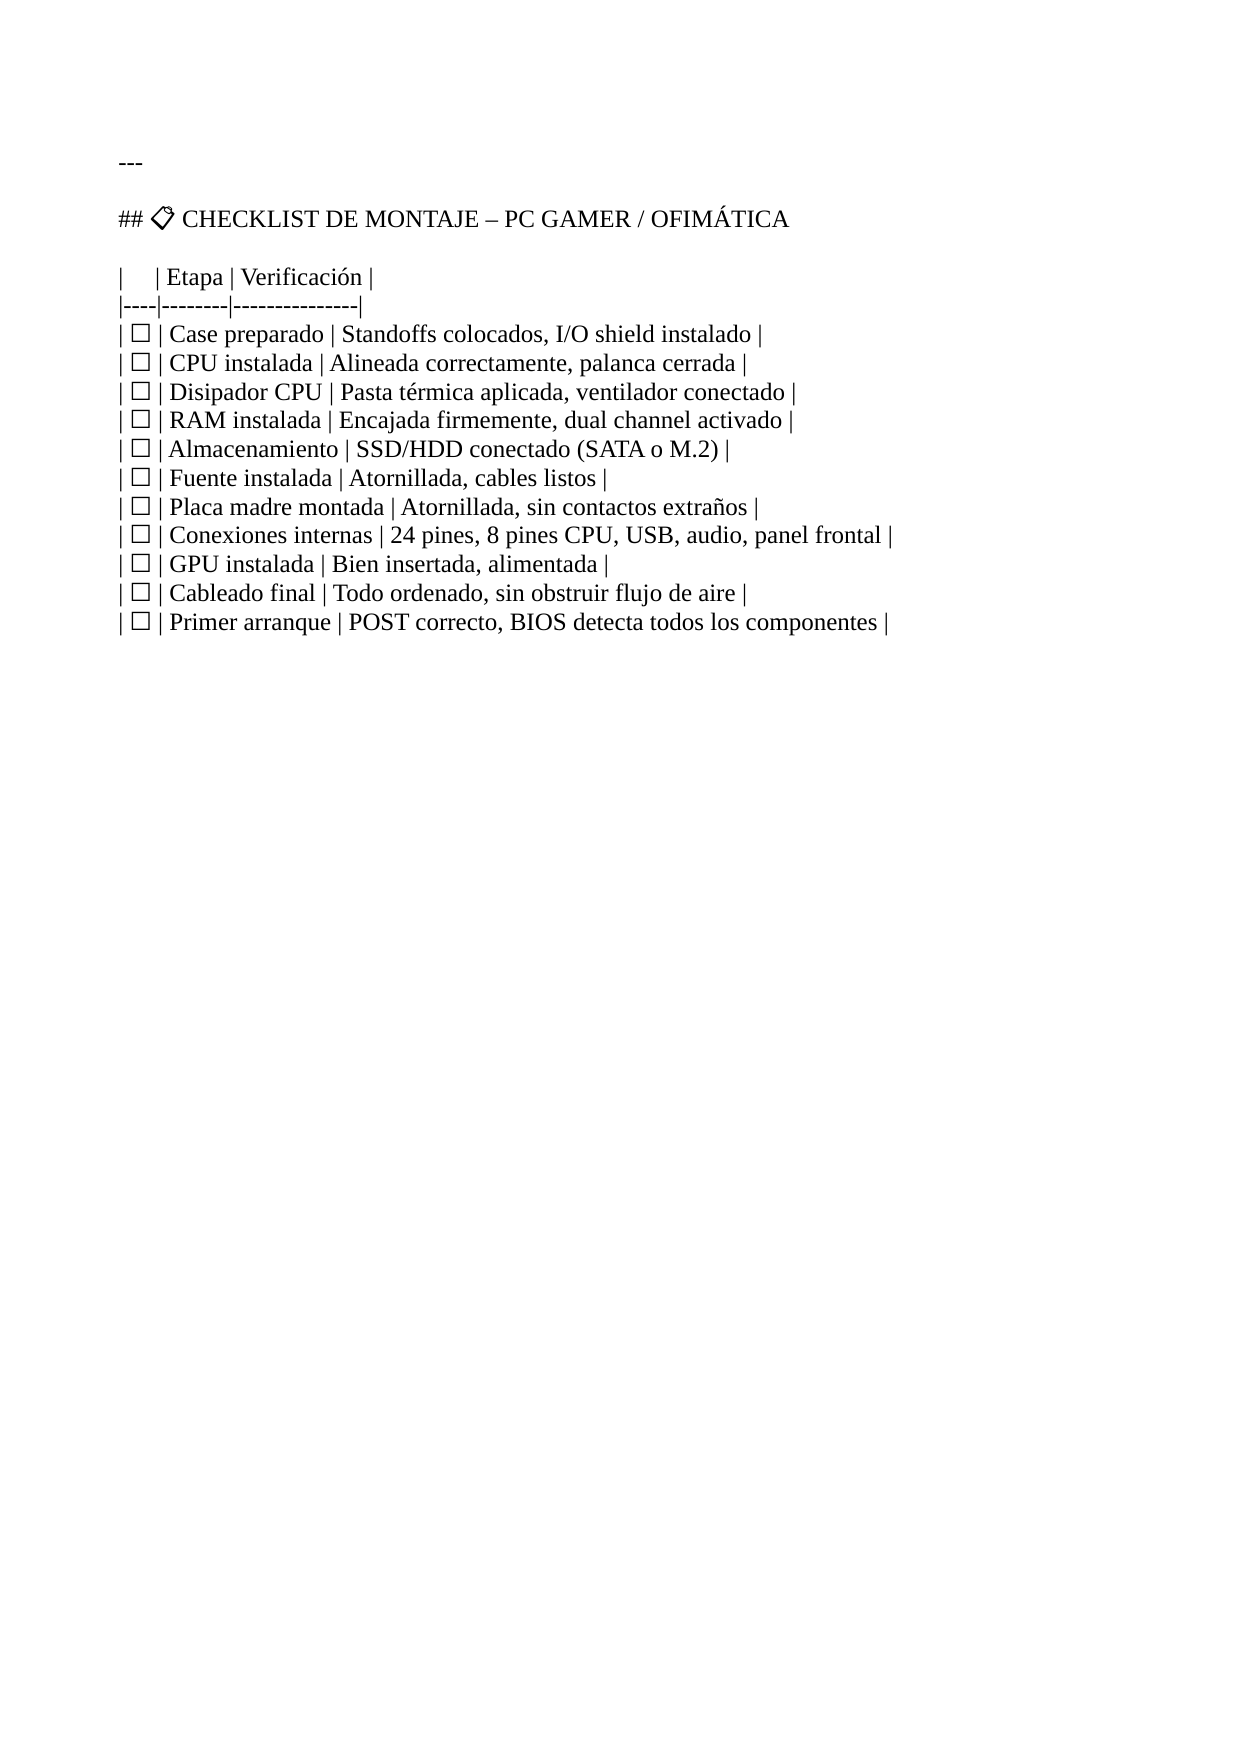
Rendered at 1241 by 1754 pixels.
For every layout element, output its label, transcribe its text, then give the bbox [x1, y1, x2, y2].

text | ✅ | Etapa | Verificación | [118, 262, 1122, 291]
text | ☐ | Case preparado | Standoffs colocados, I/O shield instalado | [118, 319, 1122, 348]
text --- [118, 147, 1122, 176]
text | ☐ | Cableado final | Todo ordenado, sin obstruir flujo de aire | [118, 578, 1122, 607]
text | ☐ | GPU instalada | Bien insertada, alimentada | [118, 549, 1122, 578]
text | ☐ | Placa madre montada | Atornillada, sin contactos extraños | [118, 492, 1122, 521]
text | ☐ | Almacenamiento | SSD/HDD conectado (SATA o M.2) | [118, 434, 1122, 463]
text | ☐ | RAM instalada | Encajada firmemente, dual channel activado | [118, 406, 1122, 434]
text |----|--------|---------------| [118, 291, 1122, 319]
text | ☐ | Disipador CPU | Pasta térmica aplicada, ventilador conectado | [118, 377, 1122, 406]
text | ☐ | Primer arranque | POST correcto, BIOS detecta todos los componentes | [118, 607, 1122, 636]
text | ☐ | Conexiones internas | 24 pines, 8 pines CPU, USB, audio, panel frontal | [118, 521, 1122, 549]
text | ☐ | Fuente instalada | Atornillada, cables listos | [118, 463, 1122, 492]
text ## 📋 CHECKLIST DE MONTAJE – PC GAMER / OFIMÁTICA [118, 204, 1122, 233]
text | ☐ | CPU instalada | Alineada correctamente, palanca cerrada | [118, 348, 1122, 377]
